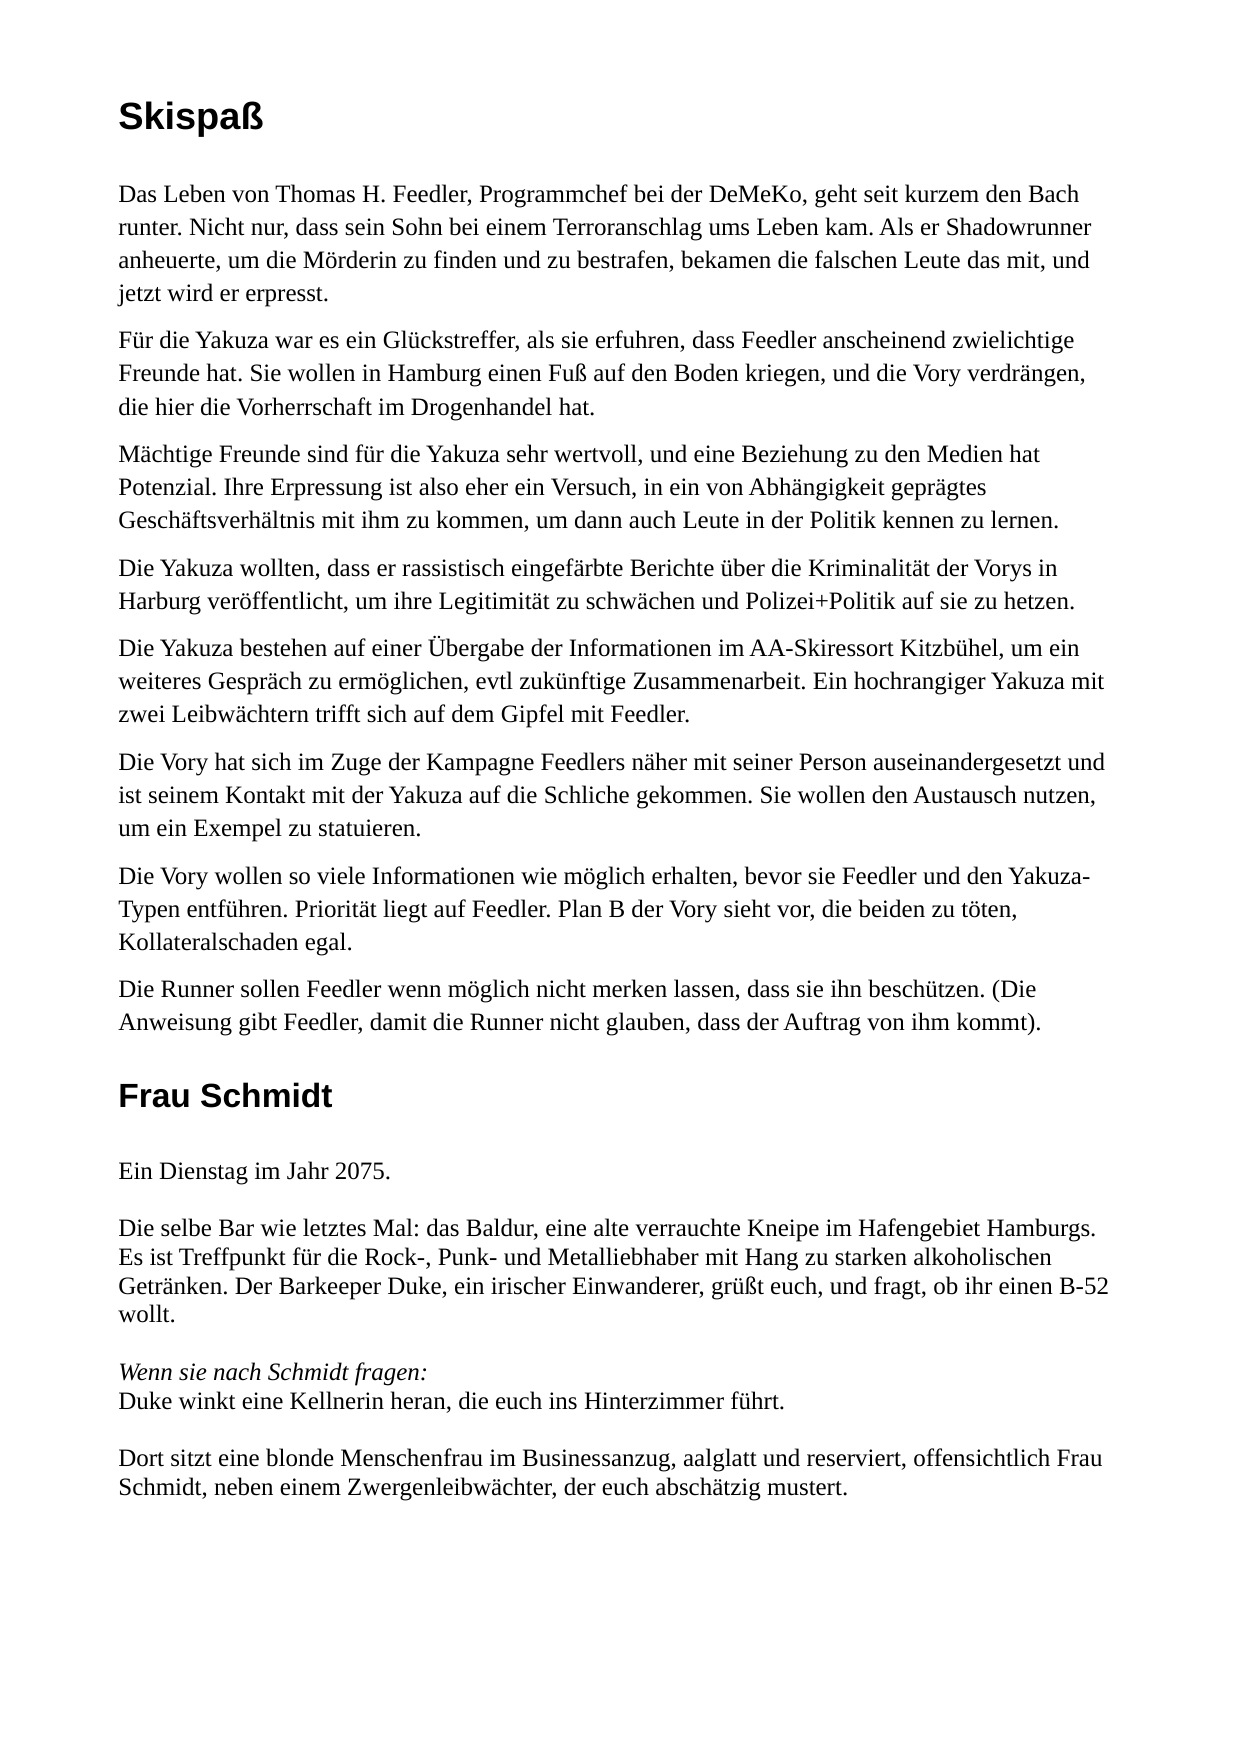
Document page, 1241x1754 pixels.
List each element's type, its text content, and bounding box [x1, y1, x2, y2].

text Die Vory wollen so viele Informationen wie möglich erhalten, bevor sie Feedler und den Yakuza-Typen entführen. Priorität liegt auf Feedler. Plan B der Vory sieht vor, die beiden zu töten, Kollateralschaden egal. [118, 861, 1122, 956]
text Ein Dienstag im Jahr 2075. [118, 1156, 1122, 1184]
text Mächtige Freunde sind für die Yakuza sehr wertvoll, und eine Beziehung zu den Medien hat Potenzial. Ihre Erpressung ist also eher ein Versuch, in ein von Abhängigkeit geprägtes Geschäftsverhältnis mit ihm zu kommen, um dann auch Leute in der Politik kennen zu lernen. [118, 439, 1122, 534]
text Die Yakuza wollten, dass er rassistisch eingefärbte Berichte über die Kriminalität der Vorys in Harburg veröffentlicht, um ihre Legitimität zu schwächen und Polizei+Politik auf sie zu hetzen. [118, 553, 1122, 614]
text Die Runner sollen Feedler wenn möglich nicht merken lassen, dass sie ihn beschützen. (Die Anweisung gibt Feedler, damit die Runner nicht glauben, dass der Auftrag von ihm kommt). [118, 974, 1122, 1036]
subtitle Skispaß [118, 94, 1122, 138]
subtitle Frau Schmidt [118, 1076, 1122, 1114]
text Das Leben von Thomas H. Feedler, Programmchef bei der DeMeKo, geht seit kurzem den Bach runter. Nicht nur, dass sein Sohn bei einem Terroranschlag ums Leben kam. Als er Shadowrunner anheuerte, um die Mörderin zu finden und zu bestrafen, bekamen die falschen Leute das mit, und jetzt wird er erpresst. [118, 179, 1122, 307]
text Wenn sie nach Schmidt fragen: [118, 1357, 1122, 1386]
text Die Yakuza bestehen auf einer Übergabe der Informationen im AA-Skiressort Kitzbühel, um ein weiteres Gespräch zu ermöglichen, evtl zukünftige Zusammenarbeit. Ein hochrangiger Yakuza mit zwei Leibwächtern trifft sich auf dem Gipfel mit Feedler. [118, 633, 1122, 728]
text Dort sitzt eine blonde Menschenfrau im Businessanzug, aalglatt und reserviert, offensichtlich Frau Schmidt, neben einem Zwergenleibwächter, der euch abschätzig mustert. [118, 1443, 1122, 1501]
text Für die Yakuza war es ein Glückstreffer, als sie erfuhren, dass Feedler anscheinend zwielichtige Freunde hat. Sie wollen in Hamburg einen Fuß auf den Boden kriegen, und die Vory verdrängen, die hier die Vorherrschaft im Drogenhandel hat. [118, 326, 1122, 420]
text Die Vory hat sich im Zuge der Kampagne Feedlers näher mit seiner Person auseinandergesetzt und ist seinem Kontakt mit der Yakuza auf die Schliche gekommen. Sie wollen den Austausch nutzen, um ein Exempel zu statuieren. [118, 747, 1122, 842]
text Die selbe Bar wie letztes Mal: das Baldur, eine alte verrauchte Kneipe im Hafengebiet Hamburgs. Es ist Treffpunkt für die Rock-, Punk- und Metalliebhaber mit Hang zu starken alkoholischen Getränken. Der Barkeeper Duke, ein irischer Einwanderer, grüßt euch, und fragt, ob ihr einen B-52 wollt. [118, 1213, 1122, 1328]
text Duke winkt eine Kellnerin heran, die euch ins Hinterzimmer führt. [118, 1386, 1122, 1414]
